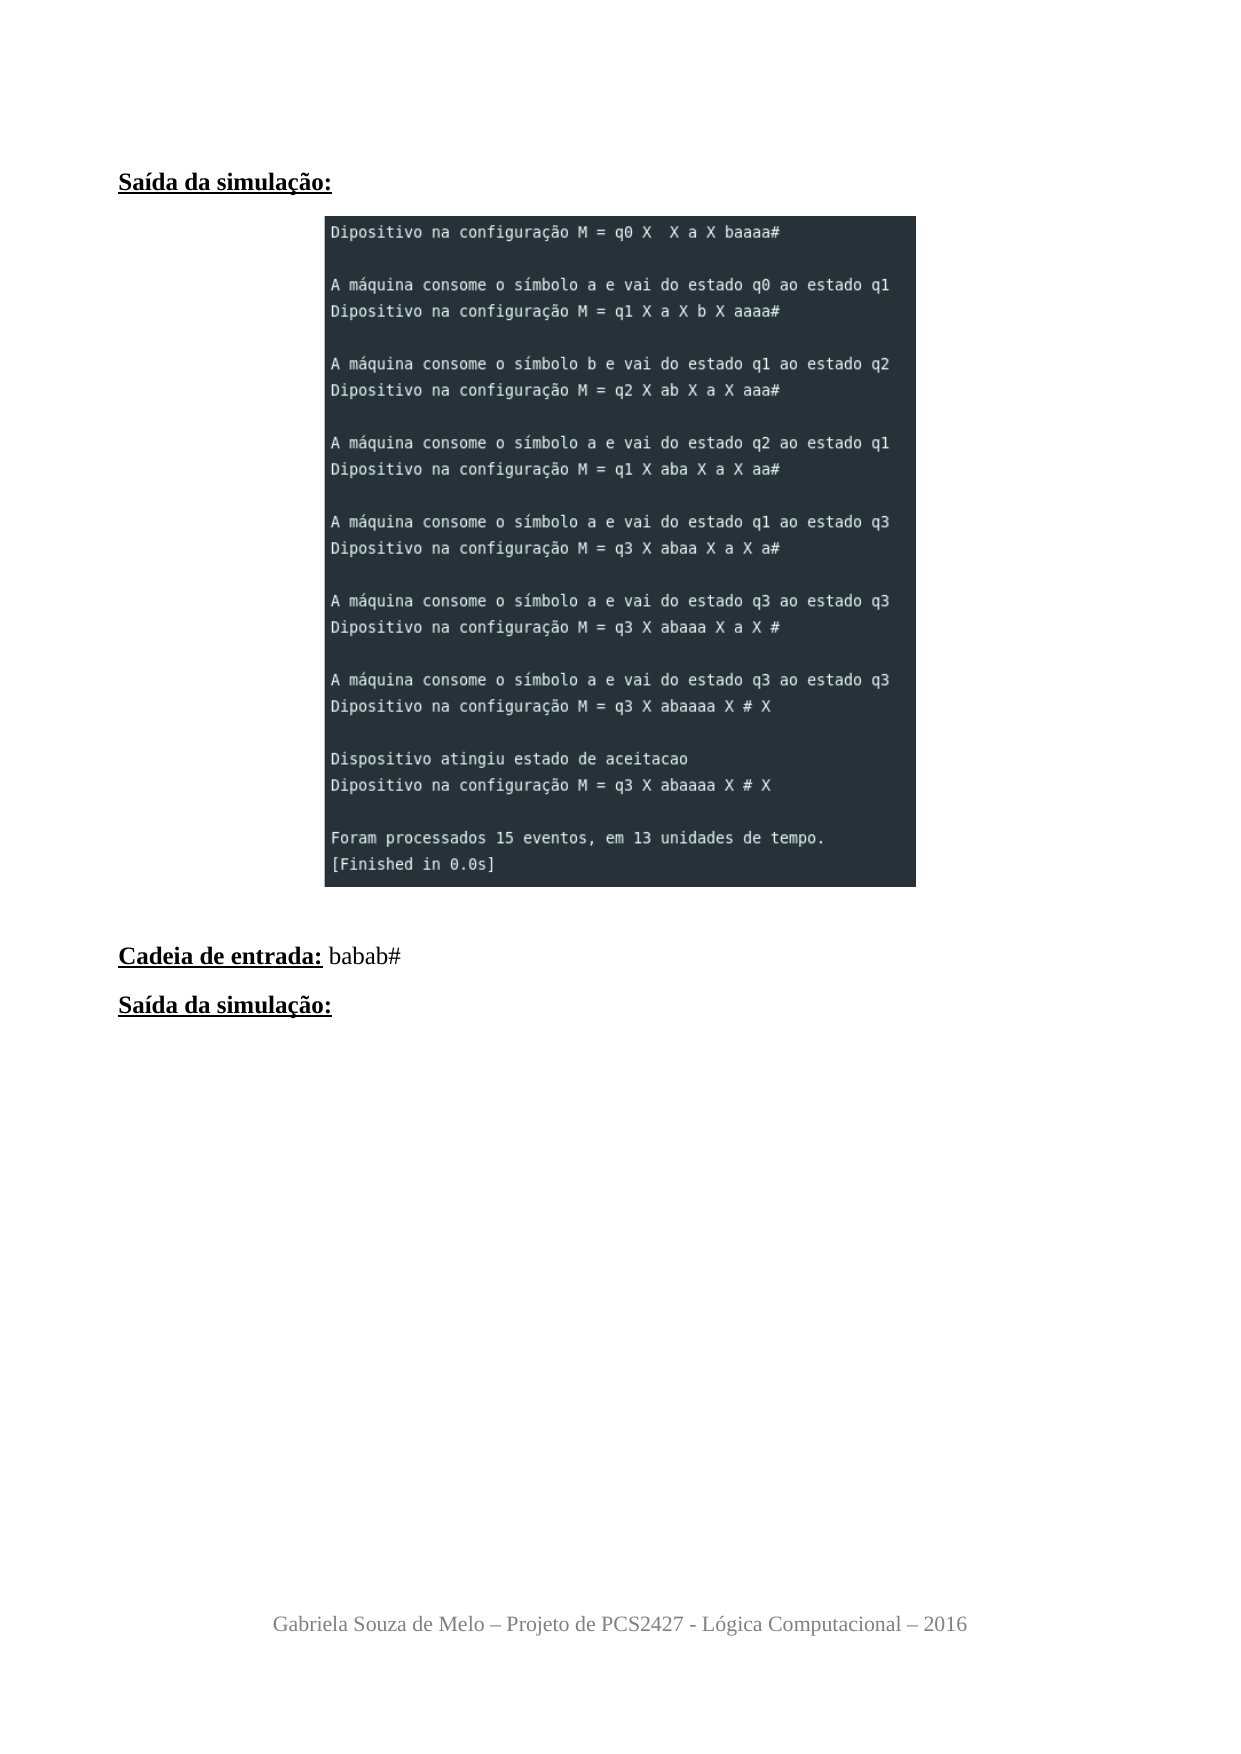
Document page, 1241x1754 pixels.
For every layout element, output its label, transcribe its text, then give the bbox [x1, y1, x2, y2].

text Saída da simulação: [118, 990, 1122, 1019]
text Cadeia de entrada: babab# [118, 941, 1122, 970]
picture [324, 216, 916, 887]
text Saída da simulação: [118, 167, 1122, 196]
